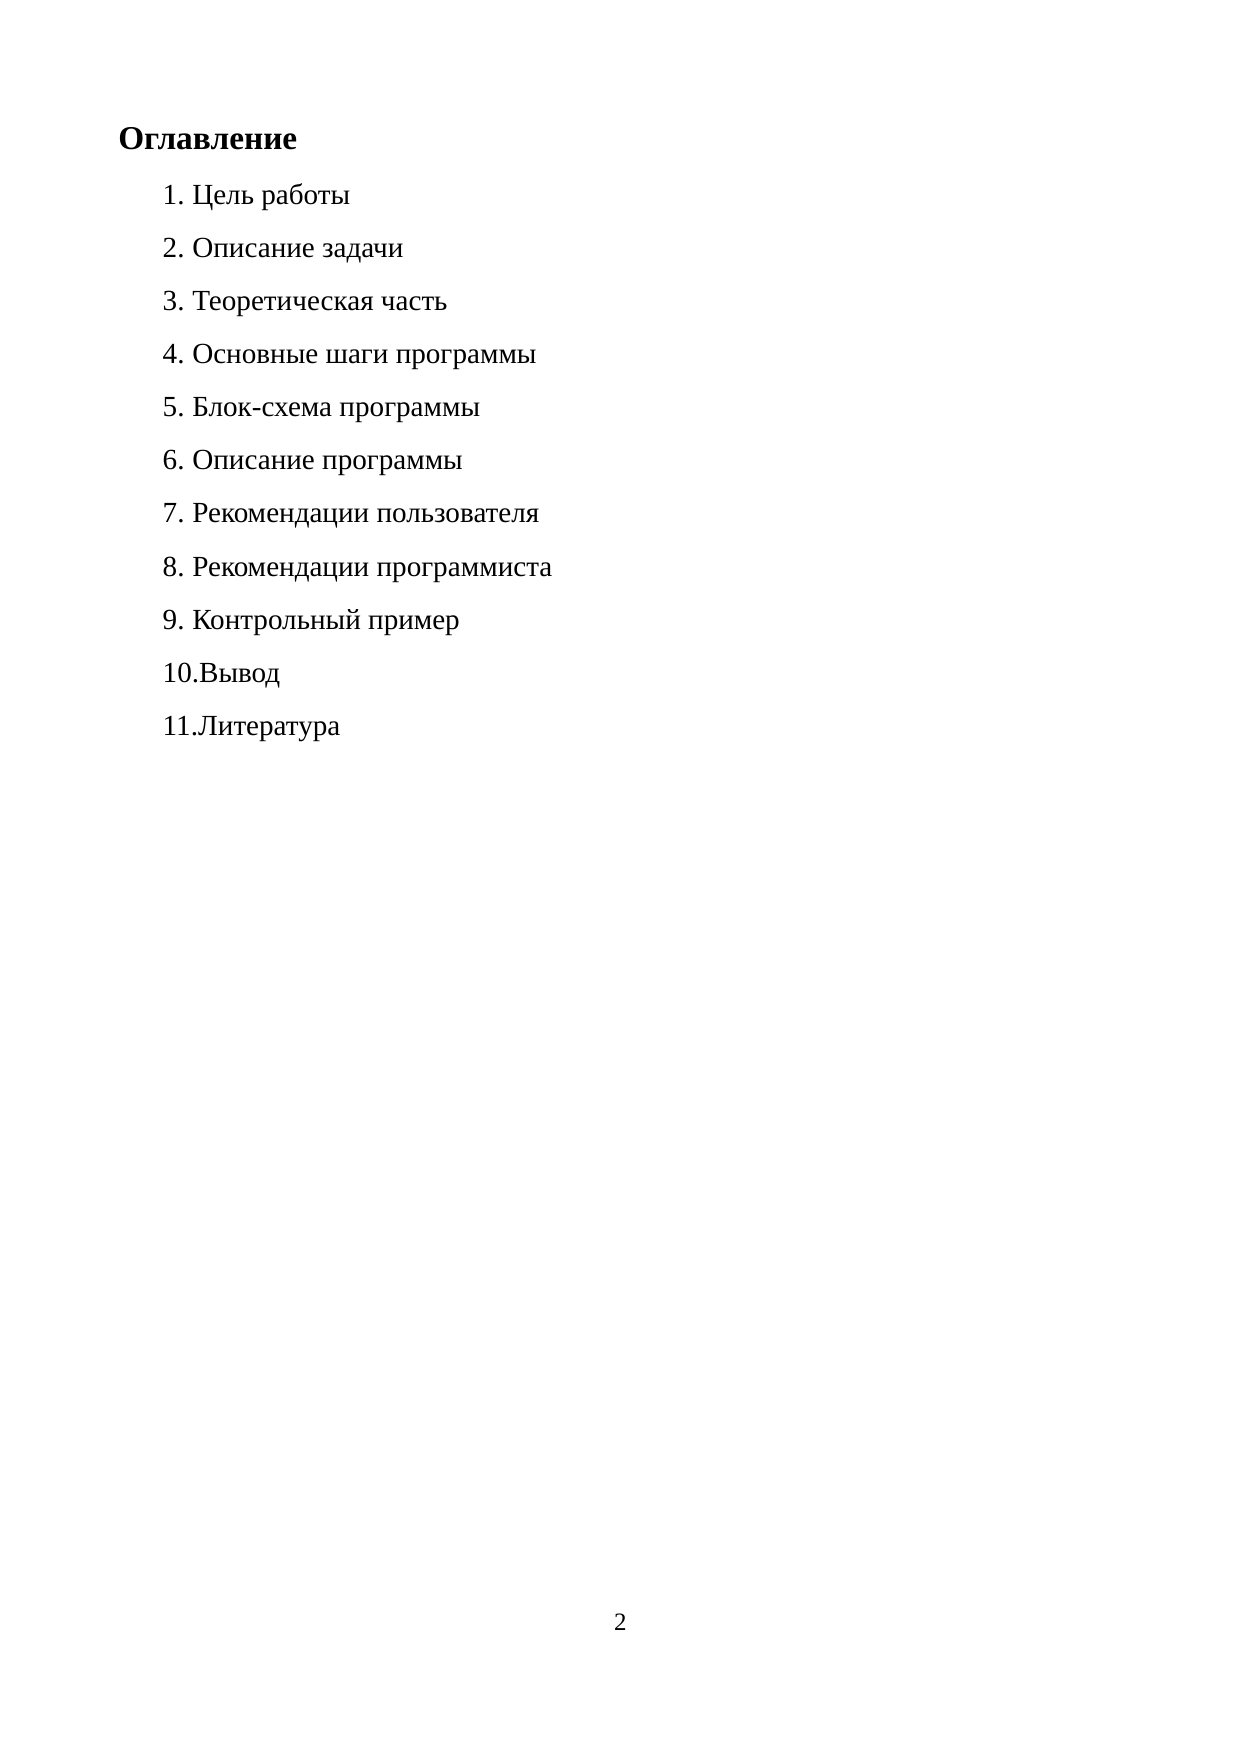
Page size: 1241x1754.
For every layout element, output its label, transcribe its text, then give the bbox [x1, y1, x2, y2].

list Контрольный пример [162, 602, 1122, 635]
list Рекомендации пользователя [162, 496, 1122, 529]
list Вывод [162, 655, 1122, 688]
list Описание задачи [162, 230, 1122, 263]
list Описание программы [162, 442, 1122, 476]
list Теоретическая часть [162, 283, 1122, 317]
list Цель работы [162, 177, 1122, 210]
list Литература [162, 708, 1122, 742]
subtitle Оглавление [118, 118, 1122, 156]
list Основные шаги программы [162, 336, 1122, 370]
list Блок-схема программы [162, 389, 1122, 423]
list Рекомендации программиста [162, 549, 1122, 582]
